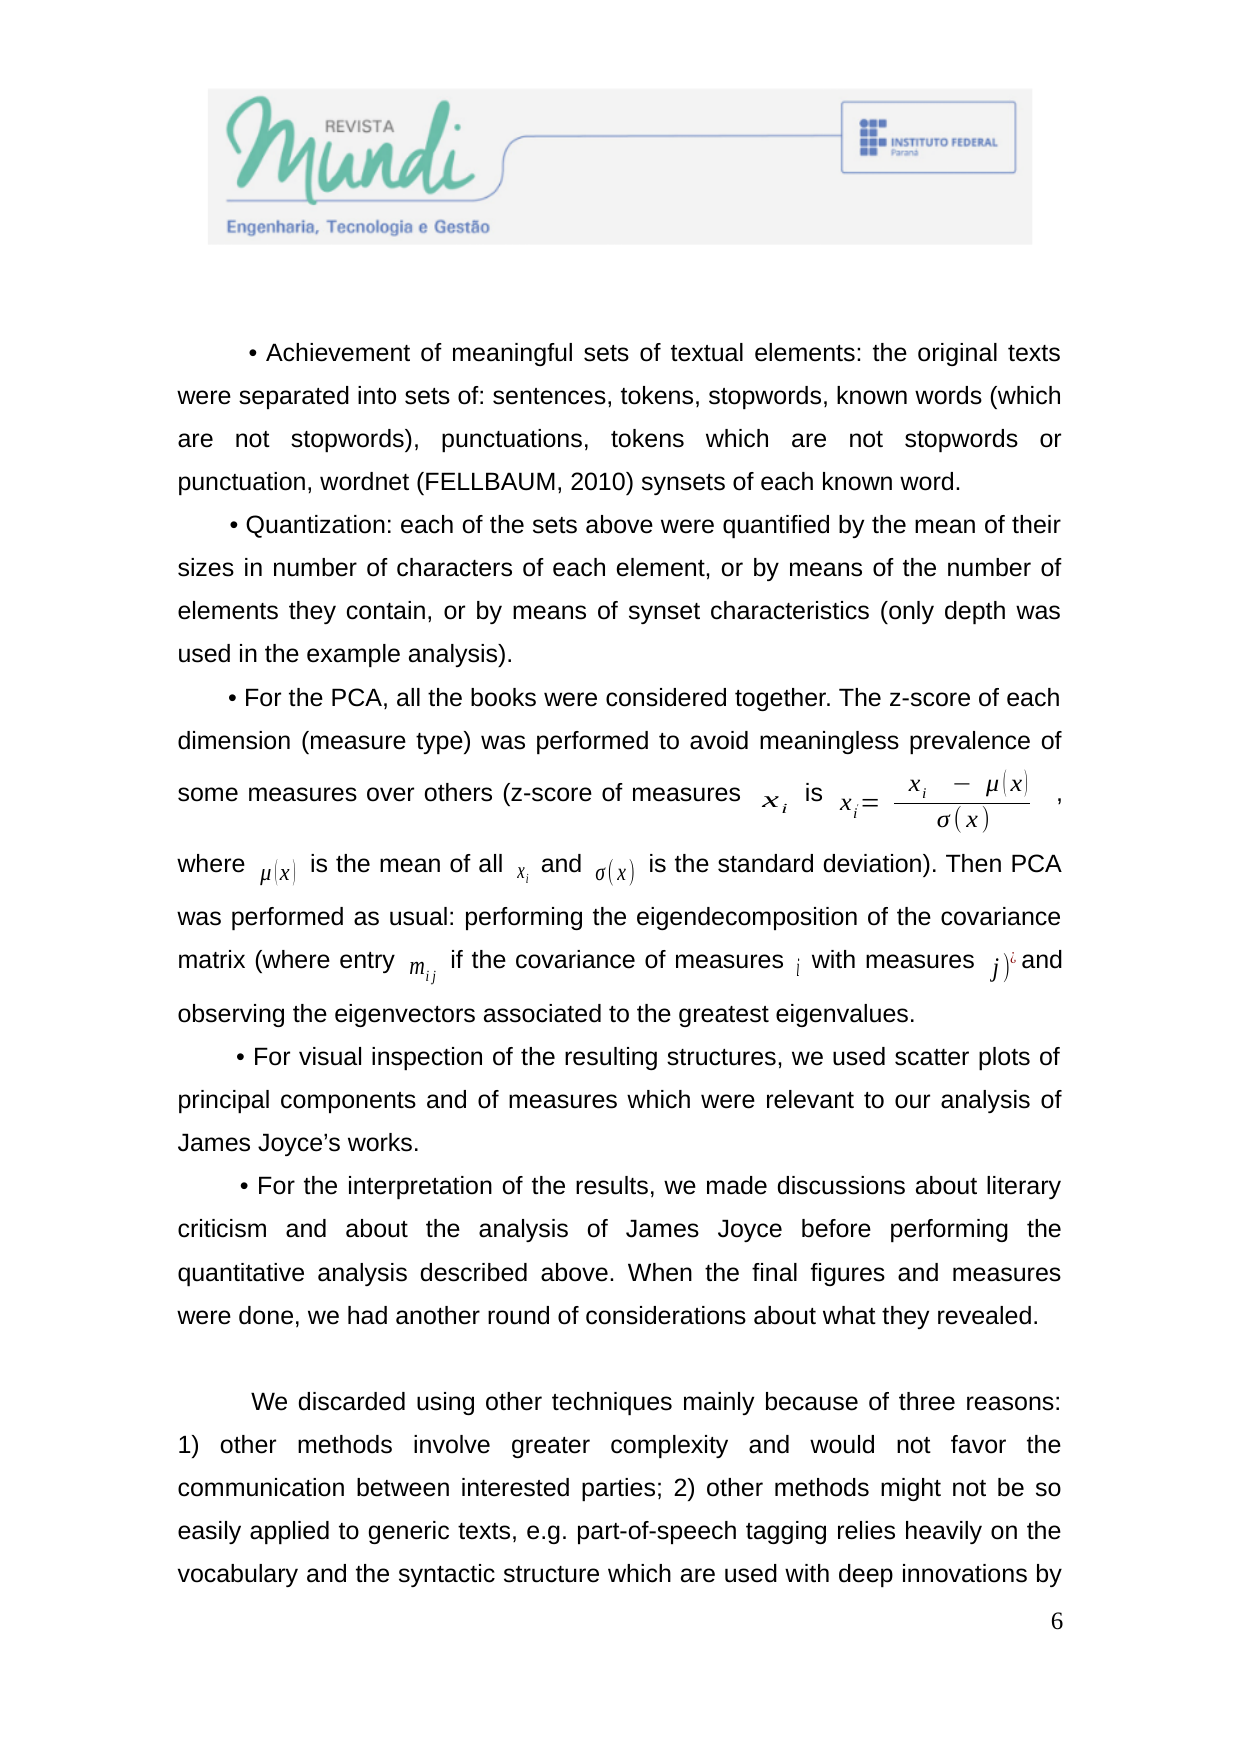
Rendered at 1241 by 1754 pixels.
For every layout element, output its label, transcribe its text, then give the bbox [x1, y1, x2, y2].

text • For visual inspection of the resulting structures, we used scatter plots of principal components and of measures which were relevant to our analysis of James Joyce’s works. [177, 1042, 1063, 1157]
text We discarded using other techniques mainly because of three reasons: 1) other methods involve greater complexity and would not favor the communication between interested parties; 2) other methods might not be so easily applied to generic texts, e.g. part-of-speech tagging relies heavily on the vocabulary and the syntactic structure which are used with deep innovations by [177, 1387, 1063, 1588]
text • For the interpretation of the results, we made discussions about literary criticism and about the analysis of James Joyce before performing the quantitative analysis described above. When the final figures and measures were done, we had another round of considerations about what they revealed. [177, 1171, 1063, 1329]
text • For the PCA, all the books were considered together. The z-score of each dimension (measure type) was performed to avoid meaningless prevalence of some measures over others (z-score of measures is , where is the mean of all and is the standard deviation). Then PCA was performed as usual: performing the eigendecomposition of the covariance matrix (where entry if the covariance of measures with measures and observing the eigenvectors associated to the greatest eigenvalues. [177, 682, 1063, 1028]
text • Quantization: each of the sets above were quantified by the mean of their sizes in number of characters of each element, or by means of the number of elements they contain, or by means of synset characteristics (only depth was used in the example analysis). [177, 510, 1063, 668]
text • Achievement of meaningful sets of textual elements: the original texts were separated into sets of: sentences, tokens, stopwords, known words (which are not stopwords), punctuations, tokens which are not stopwords or punctuation, wordnet (FELLBAUM, 2010) synsets of each known word. [177, 337, 1063, 496]
picture [207, 75, 1033, 266]
